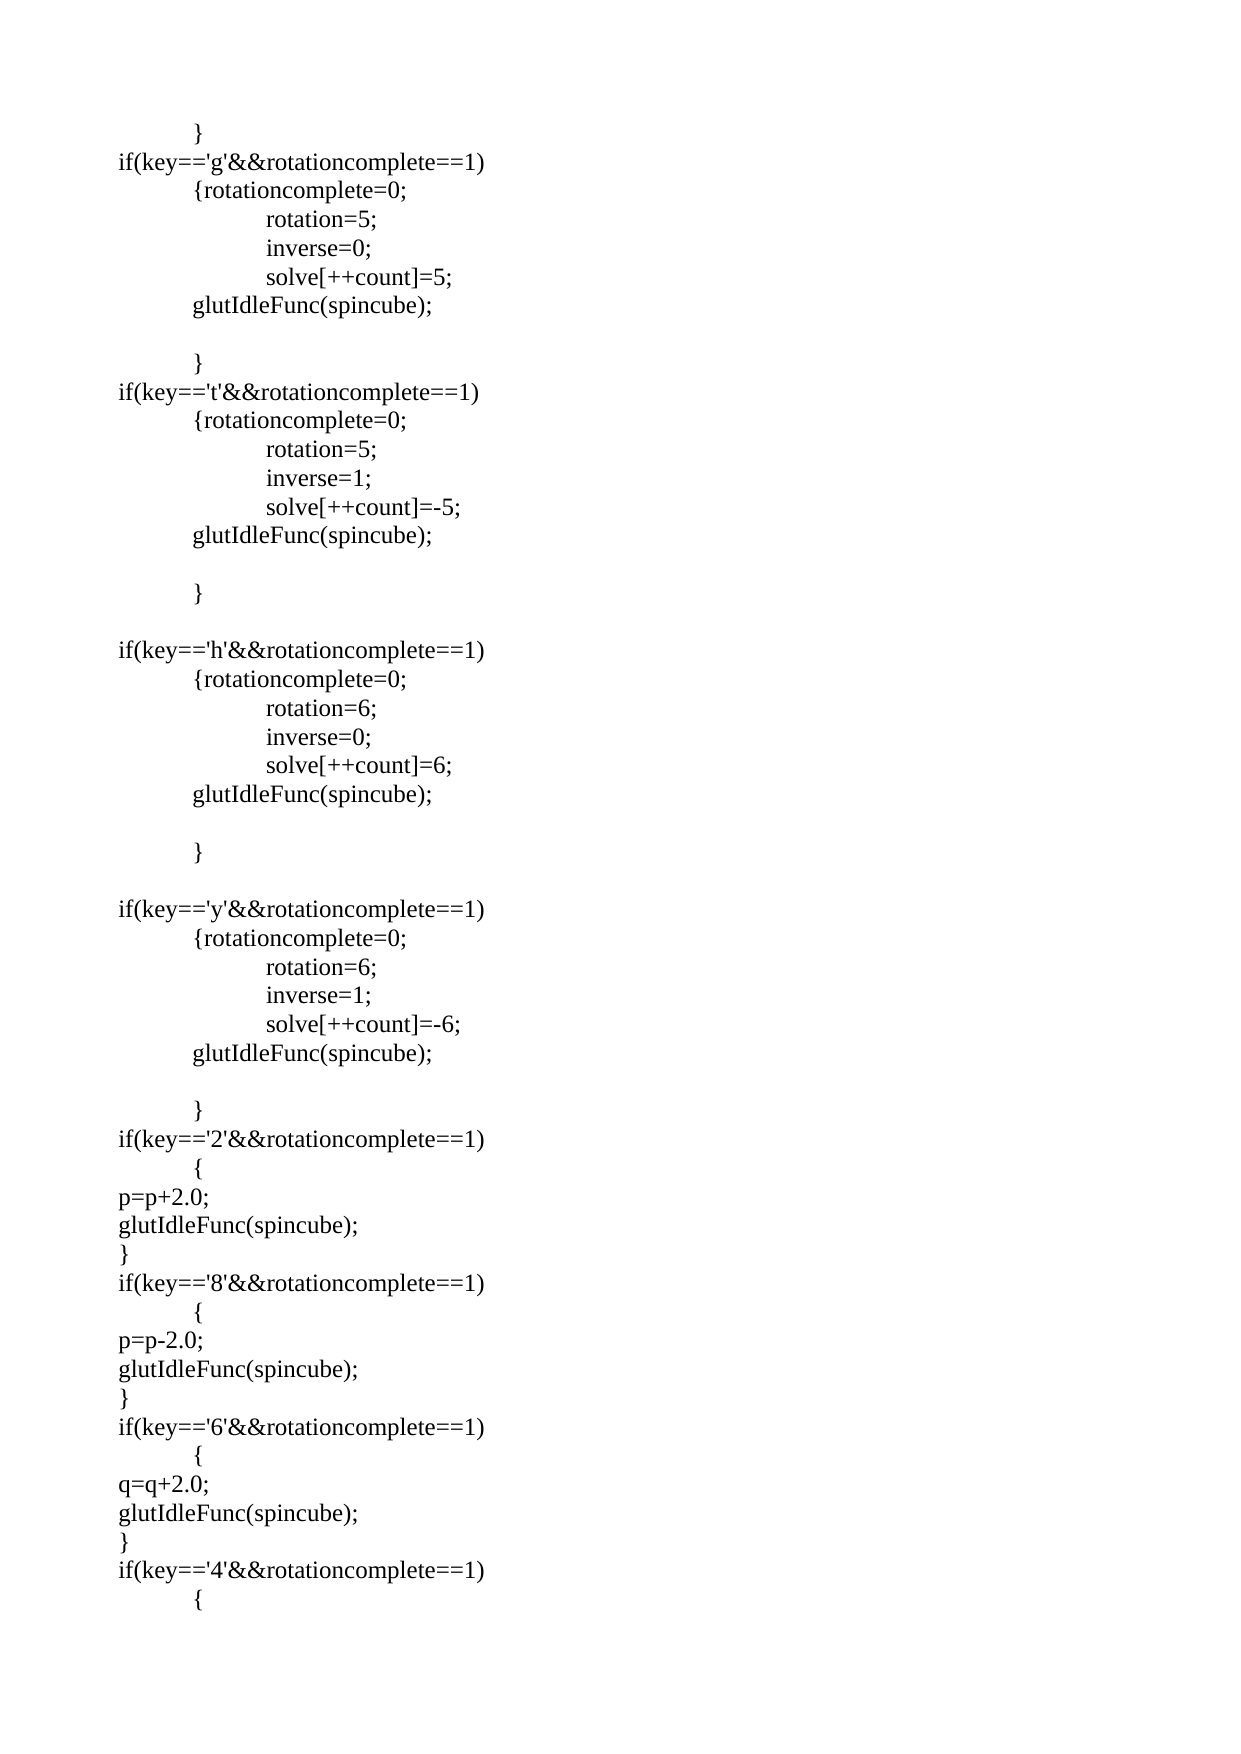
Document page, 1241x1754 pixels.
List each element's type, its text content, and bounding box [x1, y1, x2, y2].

text { [118, 1584, 1122, 1613]
text glutIdleFunc(spincube); [118, 1354, 1122, 1383]
text inverse=0; [118, 722, 1122, 751]
text } [118, 118, 1122, 147]
text rotation=5; [118, 434, 1122, 463]
text inverse=1; [118, 463, 1122, 492]
text if(key=='8'&&rotationcomplete==1) [118, 1268, 1122, 1297]
text {rotationcomplete=0; [118, 176, 1122, 204]
text rotation=5; [118, 204, 1122, 233]
text if(key=='4'&&rotationcomplete==1) [118, 1556, 1122, 1584]
text } [118, 348, 1122, 377]
text } [118, 1527, 1122, 1556]
text inverse=1; [118, 981, 1122, 1009]
text p=p+2.0; [118, 1182, 1122, 1211]
text solve[++count]=-5; [118, 492, 1122, 521]
text } [118, 837, 1122, 866]
text } [118, 1239, 1122, 1268]
text { [118, 1441, 1122, 1469]
text if(key=='y'&&rotationcomplete==1) [118, 894, 1122, 923]
text { [118, 1297, 1122, 1326]
text } [118, 1096, 1122, 1124]
text rotation=6; [118, 693, 1122, 722]
text inverse=0; [118, 233, 1122, 262]
text glutIdleFunc(spincube); [118, 1211, 1122, 1239]
text glutIdleFunc(spincube); [118, 521, 1122, 549]
text rotation=6; [118, 952, 1122, 981]
text if(key=='t'&&rotationcomplete==1) [118, 377, 1122, 406]
text { [118, 1153, 1122, 1182]
text solve[++count]=6; [118, 751, 1122, 779]
text solve[++count]=-6; [118, 1009, 1122, 1038]
text glutIdleFunc(spincube); [118, 291, 1122, 319]
text } [118, 578, 1122, 607]
text if(key=='6'&&rotationcomplete==1) [118, 1412, 1122, 1441]
text {rotationcomplete=0; [118, 923, 1122, 952]
text if(key=='2'&&rotationcomplete==1) [118, 1124, 1122, 1153]
text solve[++count]=5; [118, 262, 1122, 291]
text glutIdleFunc(spincube); [118, 1038, 1122, 1067]
text p=p-2.0; [118, 1326, 1122, 1354]
text } [118, 1383, 1122, 1412]
text glutIdleFunc(spincube); [118, 1498, 1122, 1527]
text if(key=='g'&&rotationcomplete==1) [118, 147, 1122, 176]
text q=q+2.0; [118, 1469, 1122, 1498]
text {rotationcomplete=0; [118, 406, 1122, 434]
text glutIdleFunc(spincube); [118, 779, 1122, 808]
text {rotationcomplete=0; [118, 664, 1122, 693]
text if(key=='h'&&rotationcomplete==1) [118, 636, 1122, 664]
